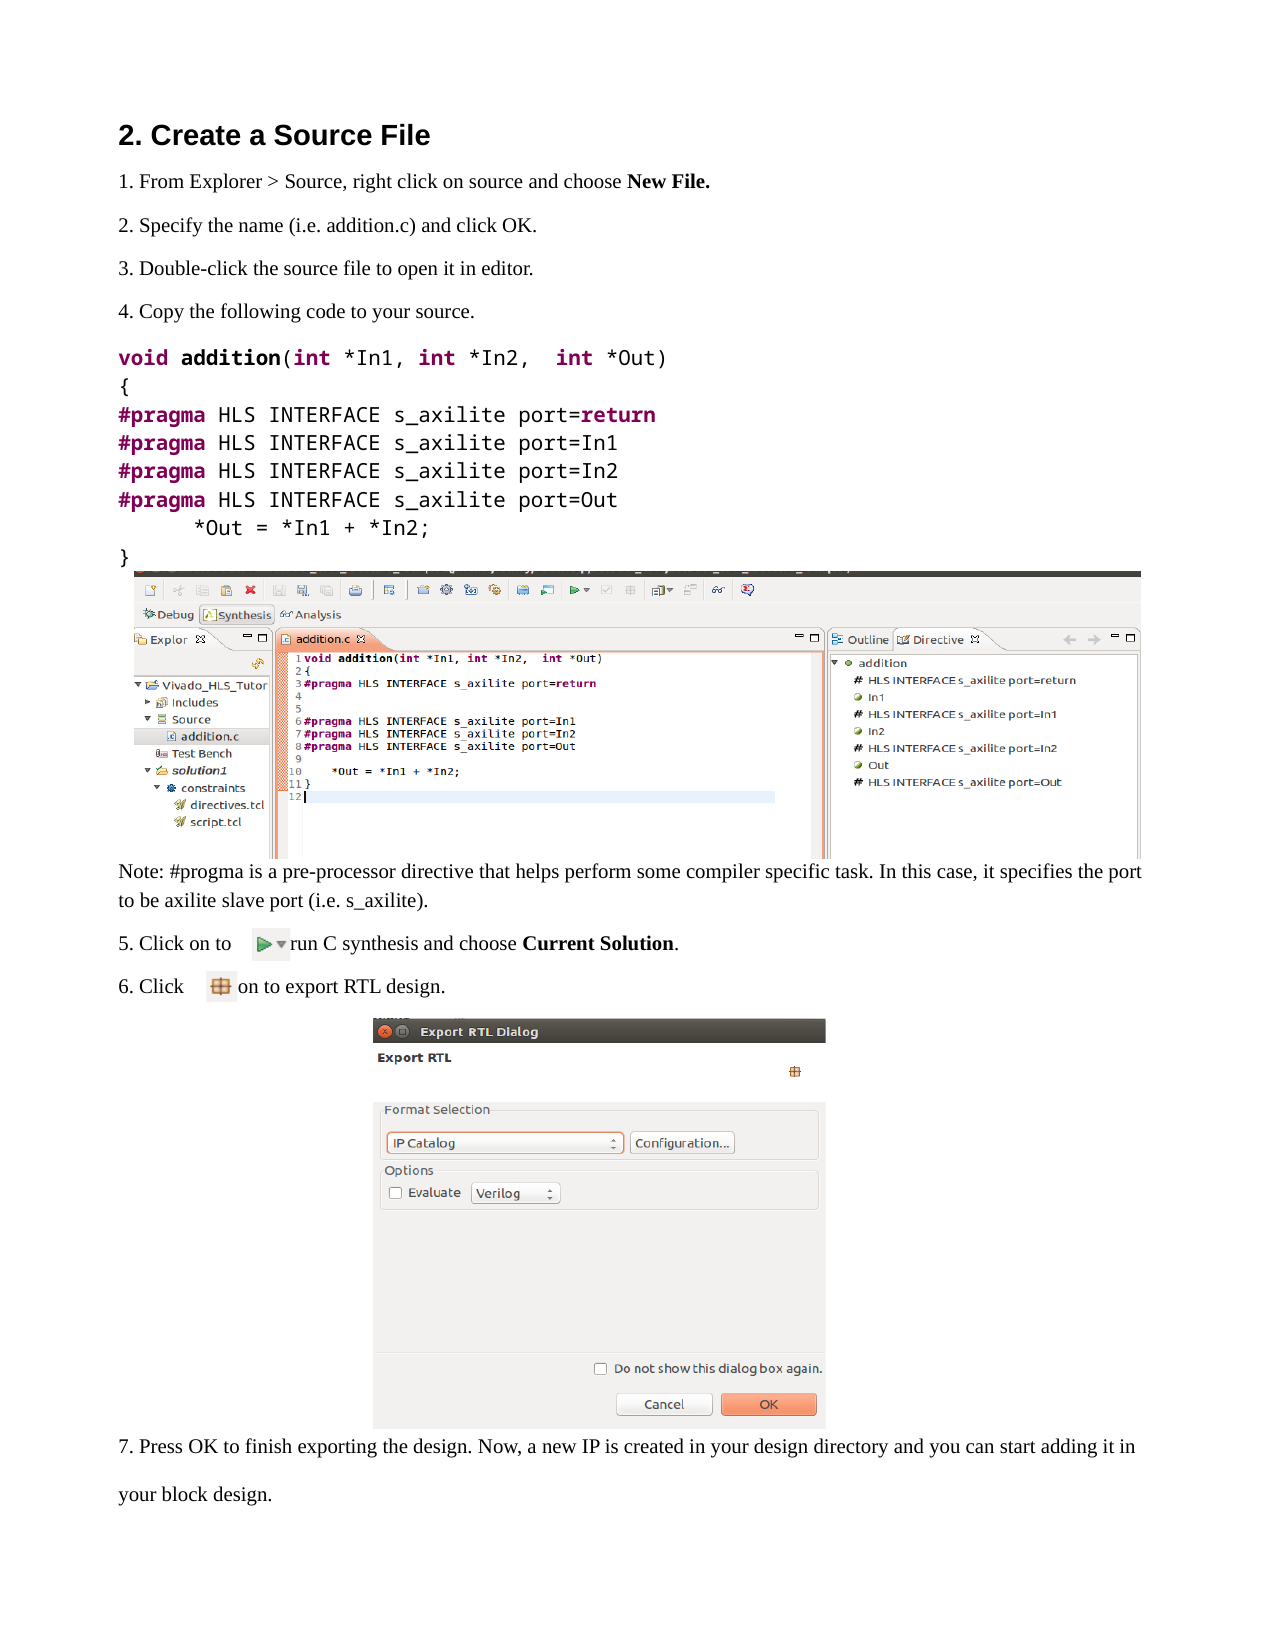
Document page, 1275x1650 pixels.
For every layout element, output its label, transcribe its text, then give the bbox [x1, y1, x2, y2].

text on to export RTL design. [238, 974, 1157, 998]
text run C synthesis and choose Current Solution. [291, 931, 1157, 955]
text 6. Click [118, 974, 206, 998]
text 1. From Explorer > Source, right click on source and choose New File. [118, 169, 1157, 193]
text #pragma HLS INTERFACE s_axilite port=In1 [118, 428, 1157, 457]
text Note: #progma is a pre-processor directive that helps perform some compiler specific task. In this case, it specifies the port to be axilite slave port (i.e. s_axilite). [118, 570, 1157, 912]
text 4. Copy the following code to your source. [118, 299, 1157, 323]
text } [118, 542, 1157, 570]
text *Out = *In1 + *In2; [118, 513, 1157, 542]
text #pragma HLS INTERFACE s_axilite port=Out [118, 485, 1157, 513]
text 3. Double-click the source file to open it in editor. [118, 256, 1157, 280]
text void addition(int *In1, int *In2, int *Out) [118, 343, 1157, 371]
text 5. Click on to [118, 931, 251, 955]
subtitle 2. Create a Source File [118, 118, 1157, 152]
text #pragma HLS INTERFACE s_axilite port=In2 [118, 457, 1157, 485]
text { [118, 371, 1157, 400]
text #pragma HLS INTERFACE s_axilite port=return [118, 400, 1157, 428]
text 2. Specify the name (i.e. addition.c) and click OK. [118, 213, 1157, 237]
text 7. Press OK to finish exporting the design. Now, a new IP is created in your design directory and you can start adding it in your block design. [118, 1433, 1157, 1506]
